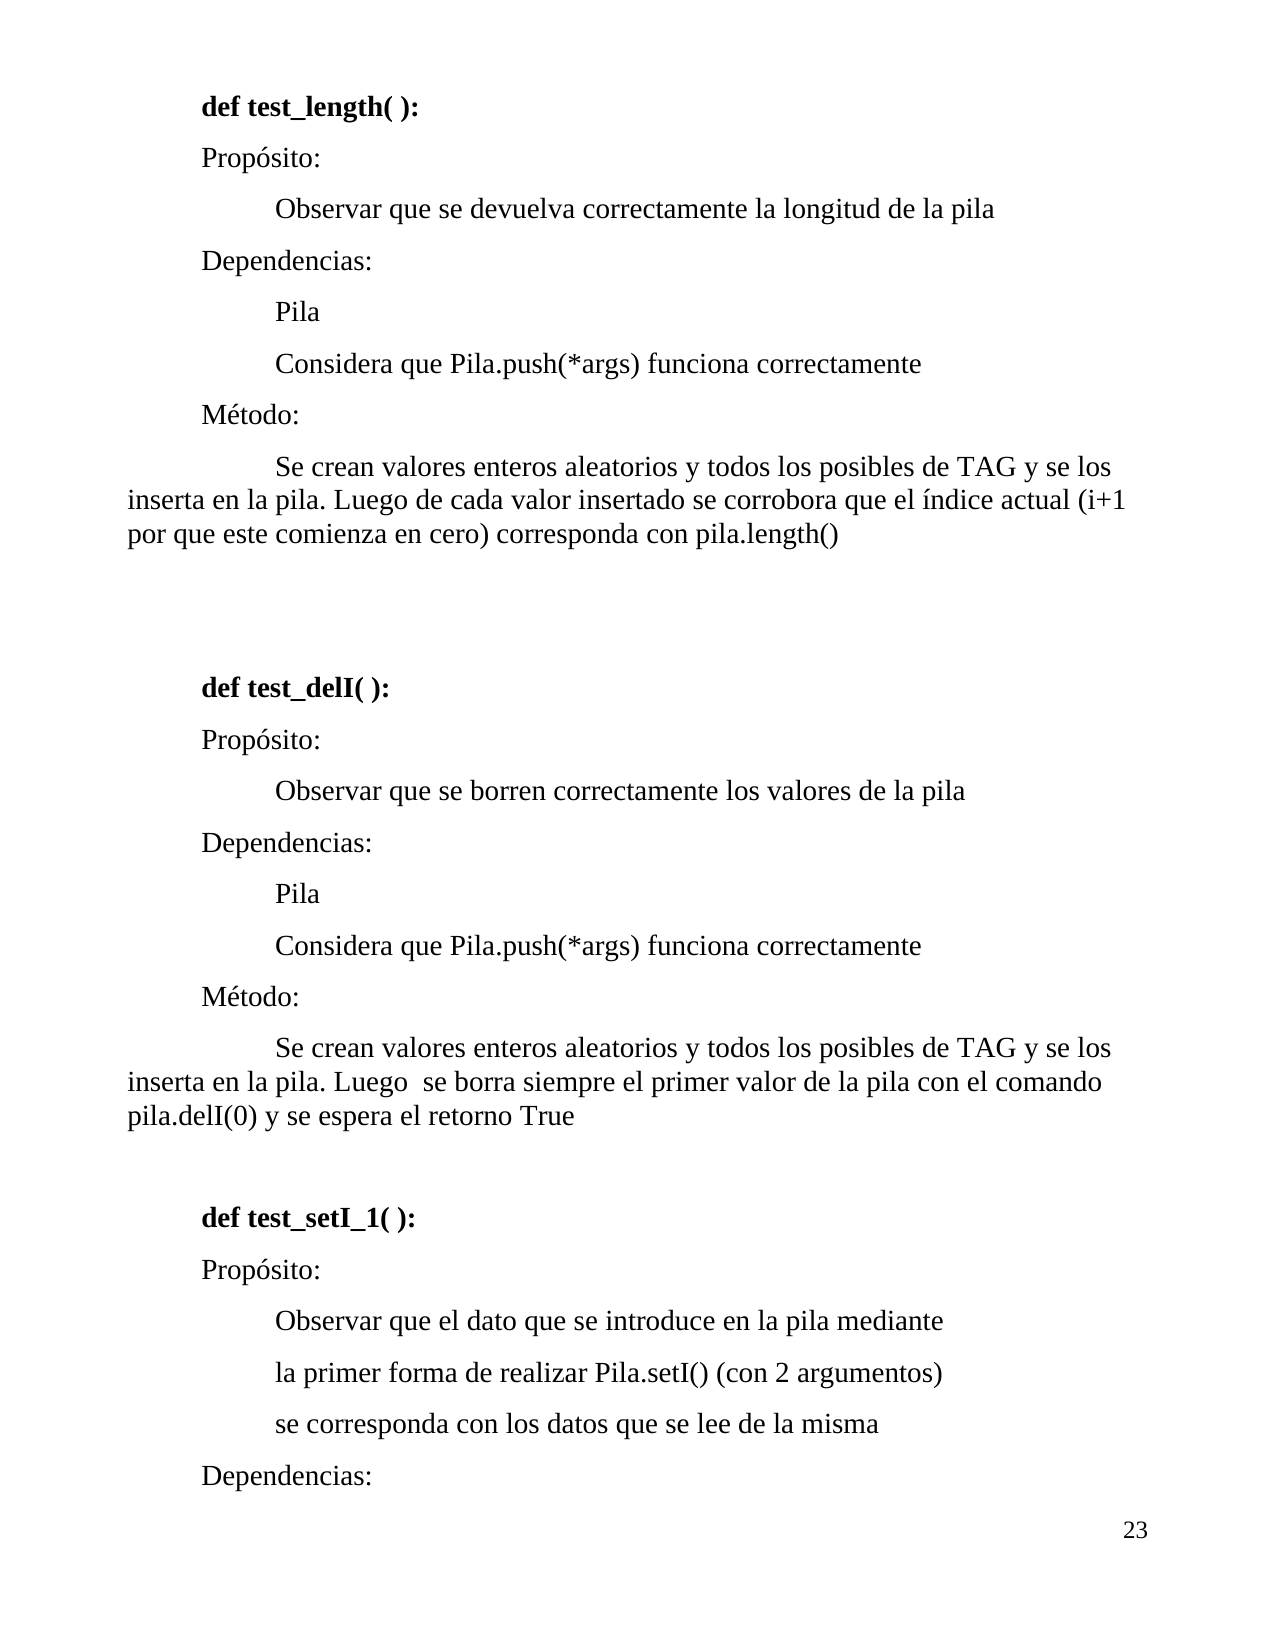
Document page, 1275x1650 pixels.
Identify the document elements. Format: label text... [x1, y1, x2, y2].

text def test_length( ): [127, 89, 1148, 122]
text Considera que Pila.push(*args) funciona correctamente [127, 346, 1148, 379]
text Dependencias: [127, 243, 1148, 277]
text Se crean valores enteros aleatorios y todos los posibles de TAG y se los inserta en la pila. Luego se borra siempre el primer valor de la pila con el comando pila.delI(0) y se espera el retorno True [127, 1031, 1148, 1131]
text Pila [127, 876, 1148, 910]
text Observar que se devuelva correctamente la longitud de la pila [127, 192, 1148, 225]
text se corresponda con los datos que se lee de la misma [127, 1406, 1148, 1440]
text Observar que el dato que se introduce en la pila mediante [127, 1303, 1148, 1337]
text Propósito: [127, 1252, 1148, 1286]
text Observar que se borren correctamente los valores de la pila [127, 773, 1148, 807]
text Pila [127, 294, 1148, 328]
text la primer forma de realizar Pila.setI() (con 2 argumentos) [127, 1355, 1148, 1388]
text Método: [127, 979, 1148, 1013]
text Dependencias: [127, 825, 1148, 858]
text Propósito: [127, 140, 1148, 174]
text Dependencias: [127, 1458, 1148, 1491]
text Se crean valores enteros aleatorios y todos los posibles de TAG y se los inserta en la pila. Luego de cada valor insertado se corrobora que el índice actual (i+1 por que este comienza en cero) corresponda con pila.length() [127, 449, 1148, 549]
text Propósito: [127, 722, 1148, 755]
text def test_setI_1( ): [127, 1201, 1148, 1234]
text Método: [127, 397, 1148, 431]
text def test_delI( ): [127, 670, 1148, 704]
text Considera que Pila.push(*args) funciona correctamente [127, 928, 1148, 961]
